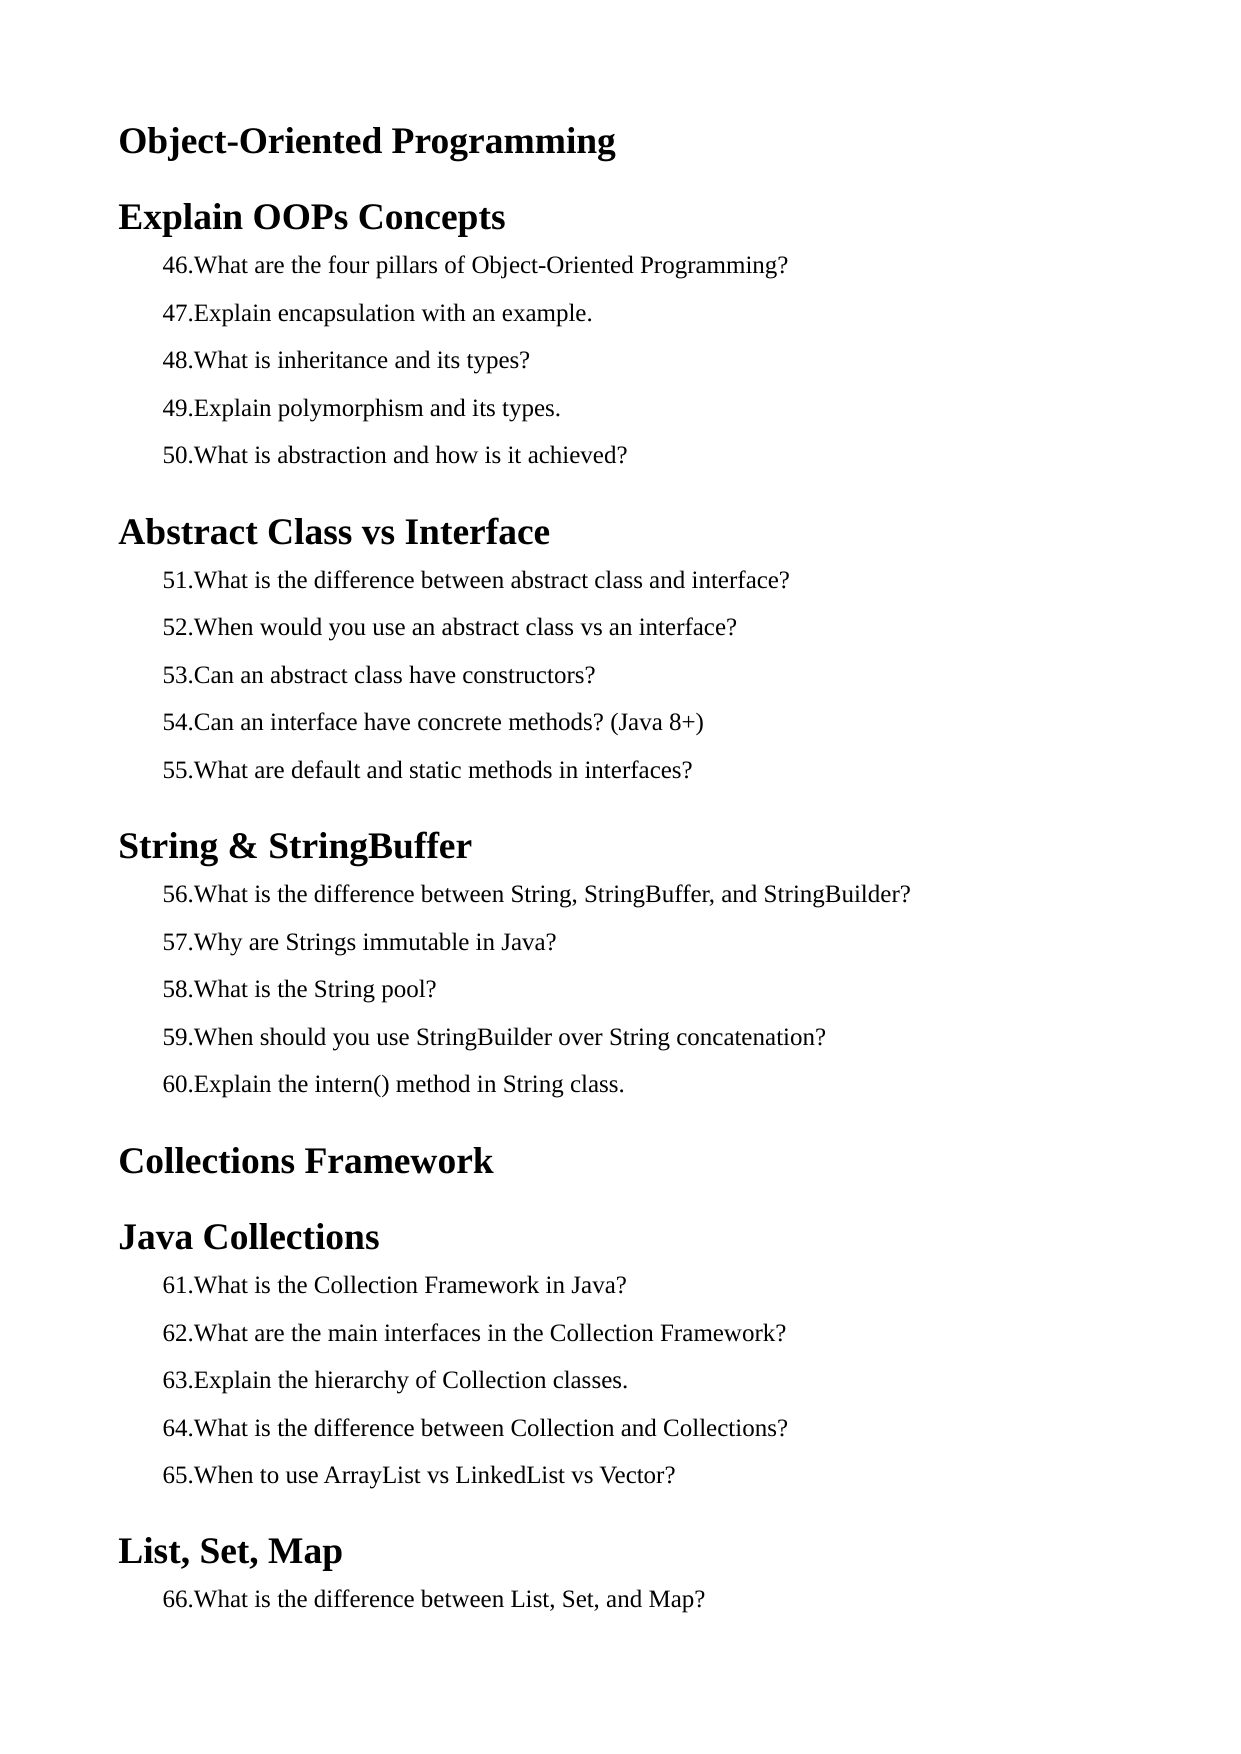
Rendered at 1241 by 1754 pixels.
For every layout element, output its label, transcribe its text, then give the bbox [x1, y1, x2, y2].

list Explain the hierarchy of Collection classes. [162, 1365, 1122, 1394]
subtitle Abstract Class vs Interface [118, 509, 1122, 552]
list What are the main interfaces in the Collection Framework? [162, 1318, 1122, 1346]
list Why are Strings immutable in Java? [162, 927, 1122, 956]
list What is the difference between List, Set, and Map? [162, 1584, 1122, 1613]
list When should you use StringBuilder over String concatenation? [162, 1022, 1122, 1051]
list What are default and static methods in interfaces? [162, 755, 1122, 784]
subtitle Java Collections [118, 1214, 1122, 1258]
list When to use ArrayList vs LinkedList vs Vector? [162, 1461, 1122, 1489]
list Can an abstract class have constructors? [162, 660, 1122, 689]
list What is the Collection Framework in Java? [162, 1270, 1122, 1299]
list Explain polymorphism and its types. [162, 393, 1122, 422]
list Explain encapsulation with an example. [162, 298, 1122, 327]
subtitle List, Set, Map [118, 1529, 1122, 1572]
list What are the four pillars of Object-Oriented Programming? [162, 250, 1122, 279]
subtitle Explain OOPs Concepts [118, 194, 1122, 238]
list Can an interface have concrete methods? (Java 8+) [162, 707, 1122, 736]
list What is the difference between String, StringBuffer, and StringBuilder? [162, 879, 1122, 908]
list What is abstraction and how is it achieved? [162, 441, 1122, 469]
subtitle String & StringBuffer [118, 823, 1122, 867]
list Explain the intern() method in String class. [162, 1069, 1122, 1098]
list When would you use an abstract class vs an interface? [162, 612, 1122, 641]
list What is the String pool? [162, 974, 1122, 1003]
list What is inheritance and its types? [162, 345, 1122, 374]
subtitle Collections Framework [118, 1138, 1122, 1181]
list What is the difference between Collection and Collections? [162, 1413, 1122, 1442]
list What is the difference between abstract class and interface? [162, 565, 1122, 593]
subtitle Object-Oriented Programming [118, 118, 1122, 161]
